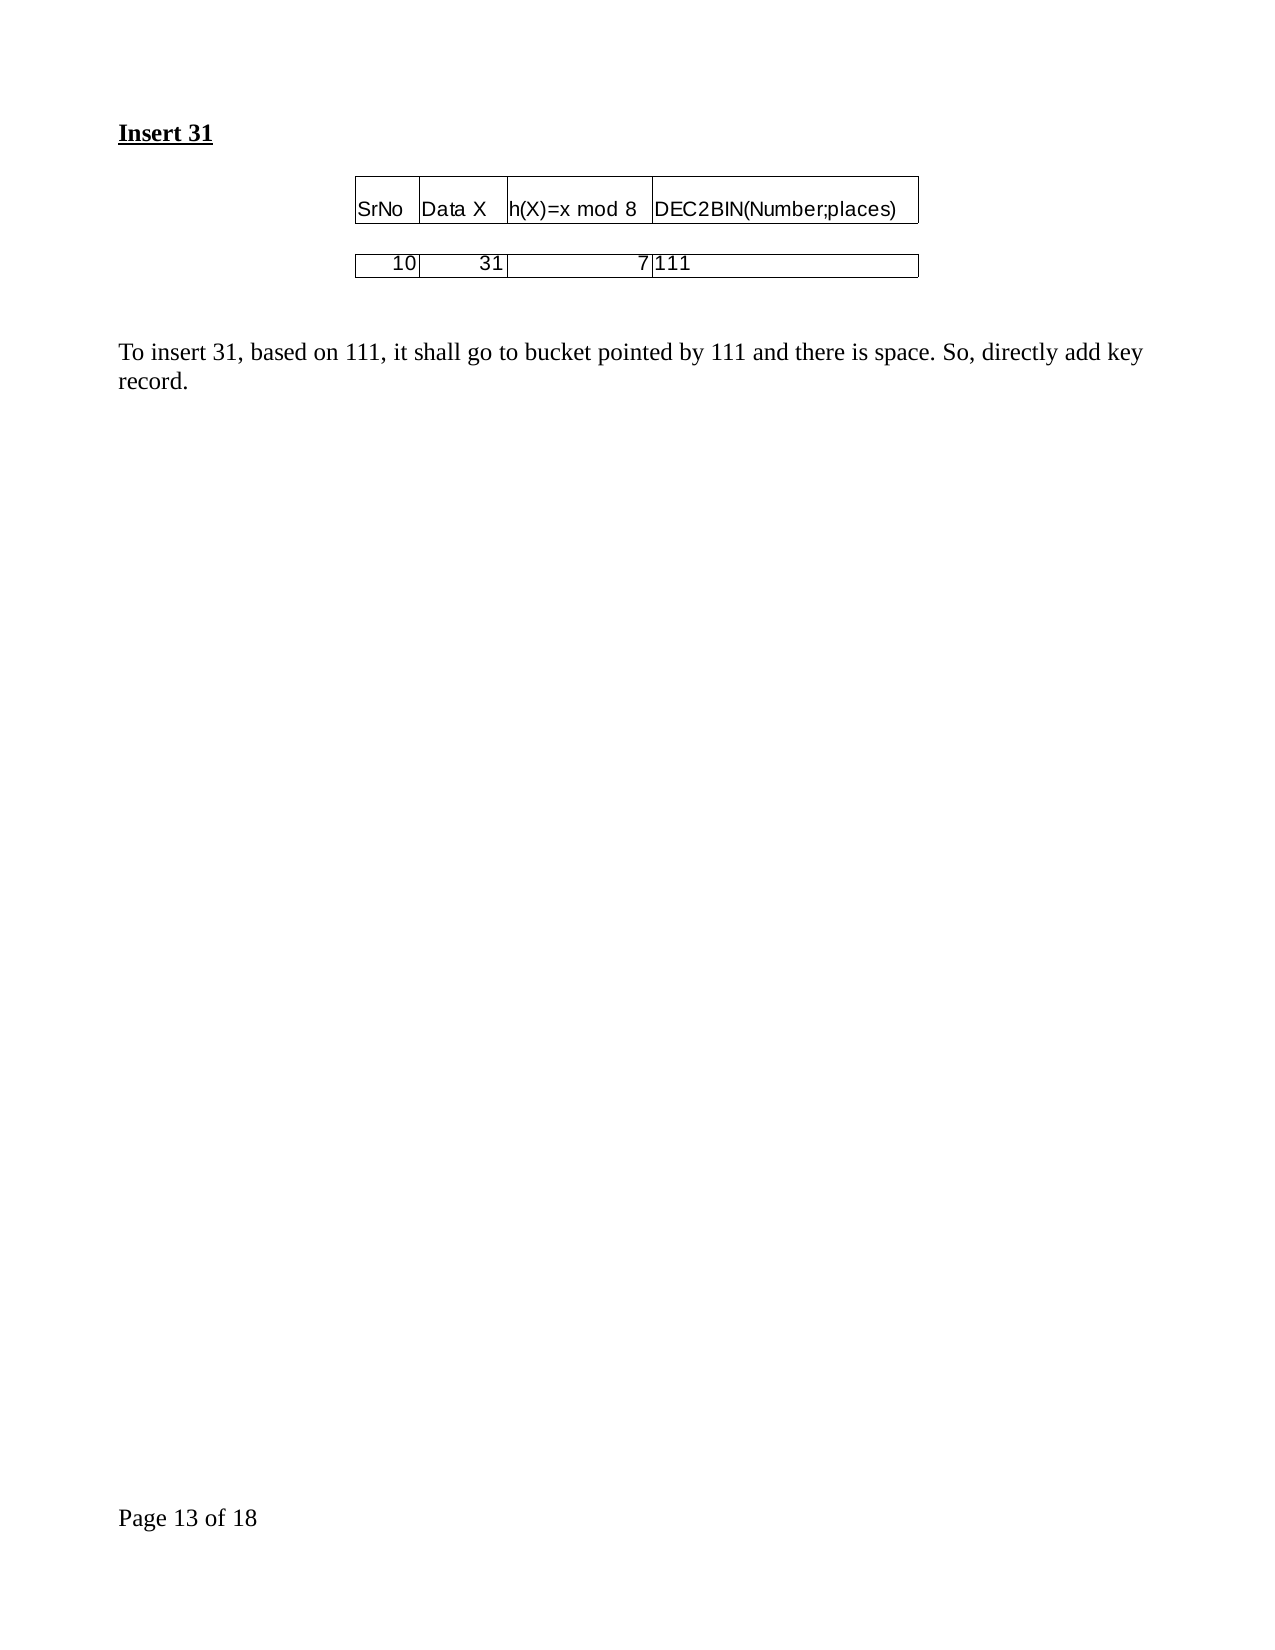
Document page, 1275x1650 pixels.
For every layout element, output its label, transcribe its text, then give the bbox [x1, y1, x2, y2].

text Insert 31 [118, 118, 1157, 147]
text To insert 31, based on 111, it shall go to bucket pointed by 111 and there is space. So, directly add key record. [118, 337, 1157, 395]
